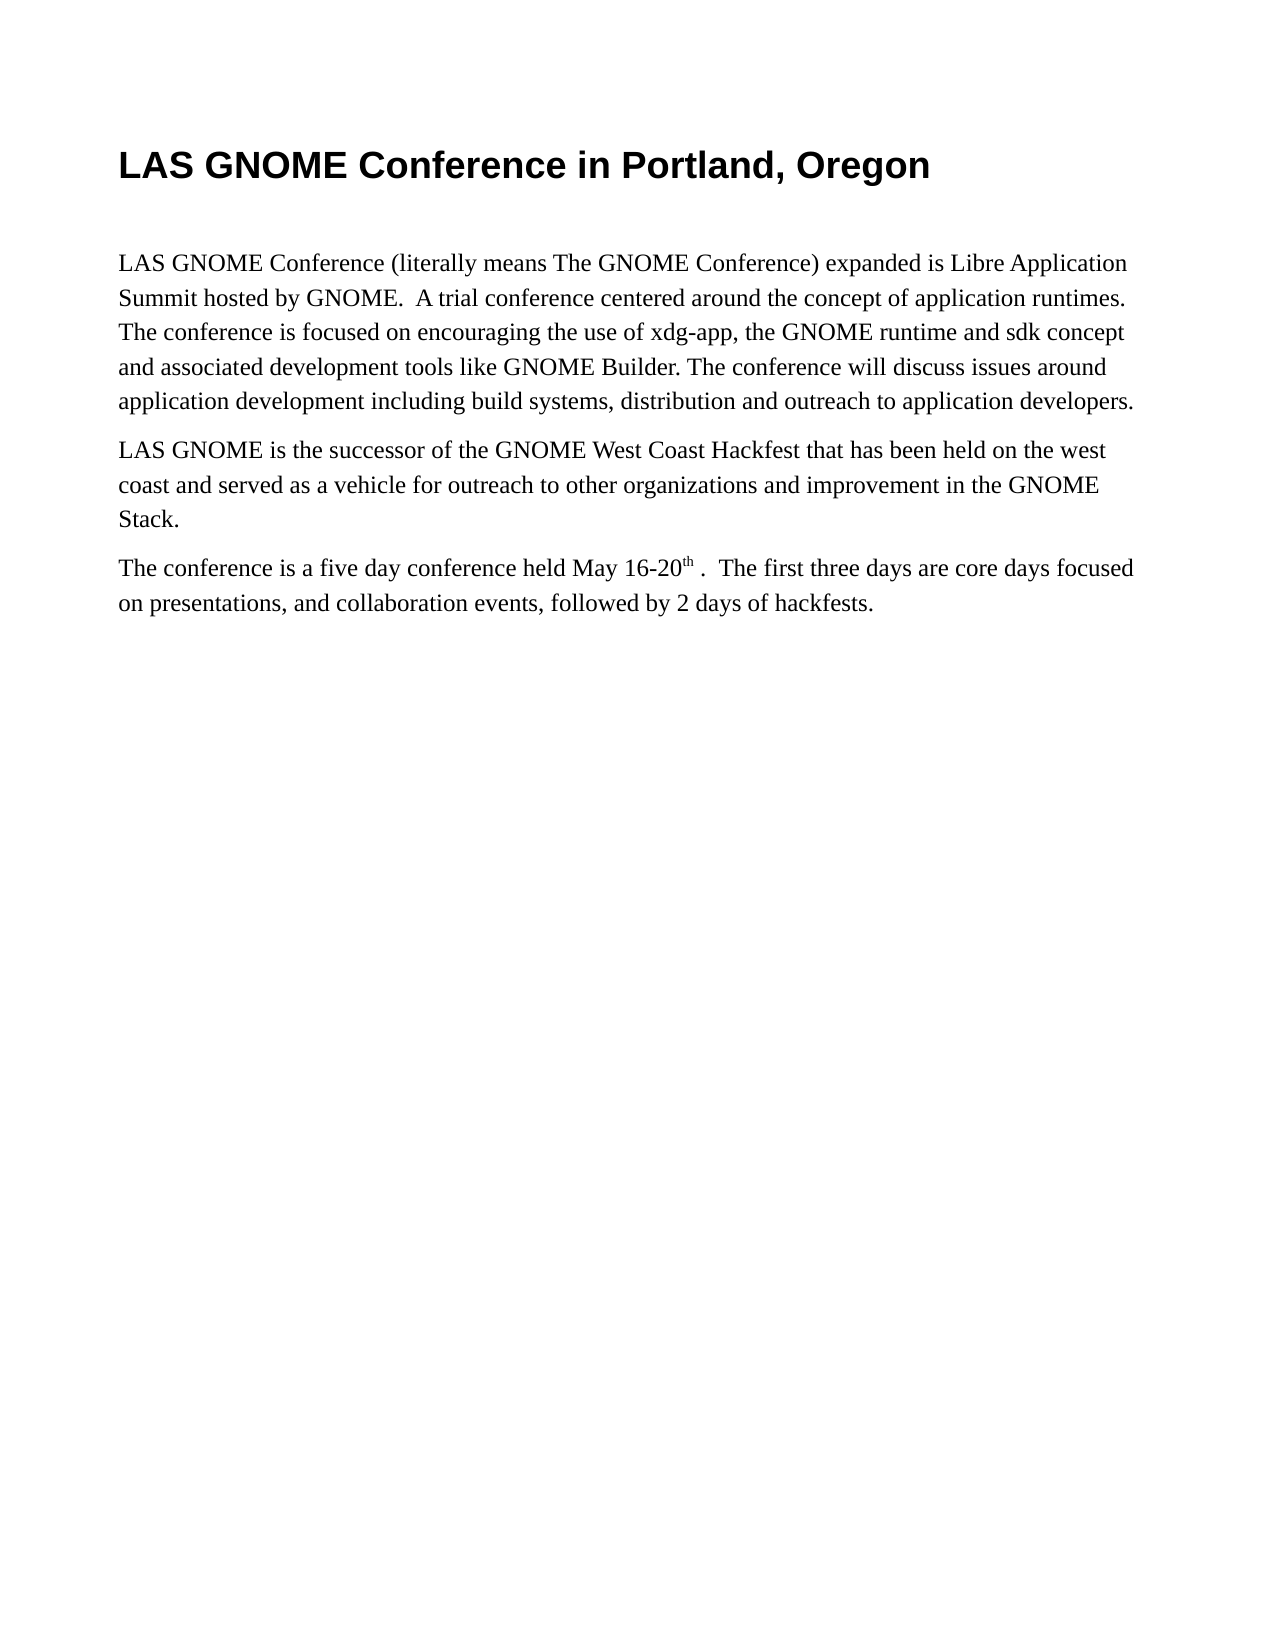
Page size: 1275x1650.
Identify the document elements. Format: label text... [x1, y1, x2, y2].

text The conference is a five day conference held May 16-20th . The first three days are core days focused on presentations, and collaboration events, followed by 2 days of hackfests. [118, 553, 1157, 617]
text LAS GNOME is the successor of the GNOME West Coast Hackfest that has been held on the west coast and served as a vehicle for outreach to other organizations and improvement in the GNOME Stack. [118, 435, 1157, 533]
text LAS GNOME Conference (literally means The GNOME Conference) expanded is Libre Application Summit hosted by GNOME. A trial conference centered around the concept of application runtimes. The conference is focused on encouraging the use of xdg-app, the GNOME runtime and sdk concept and associated development tools like GNOME Builder. The conference will discuss issues around application development including build systems, distribution and outreach to application developers. [118, 248, 1157, 415]
subtitle LAS GNOME Conference in Portland, Oregon [118, 143, 1157, 187]
